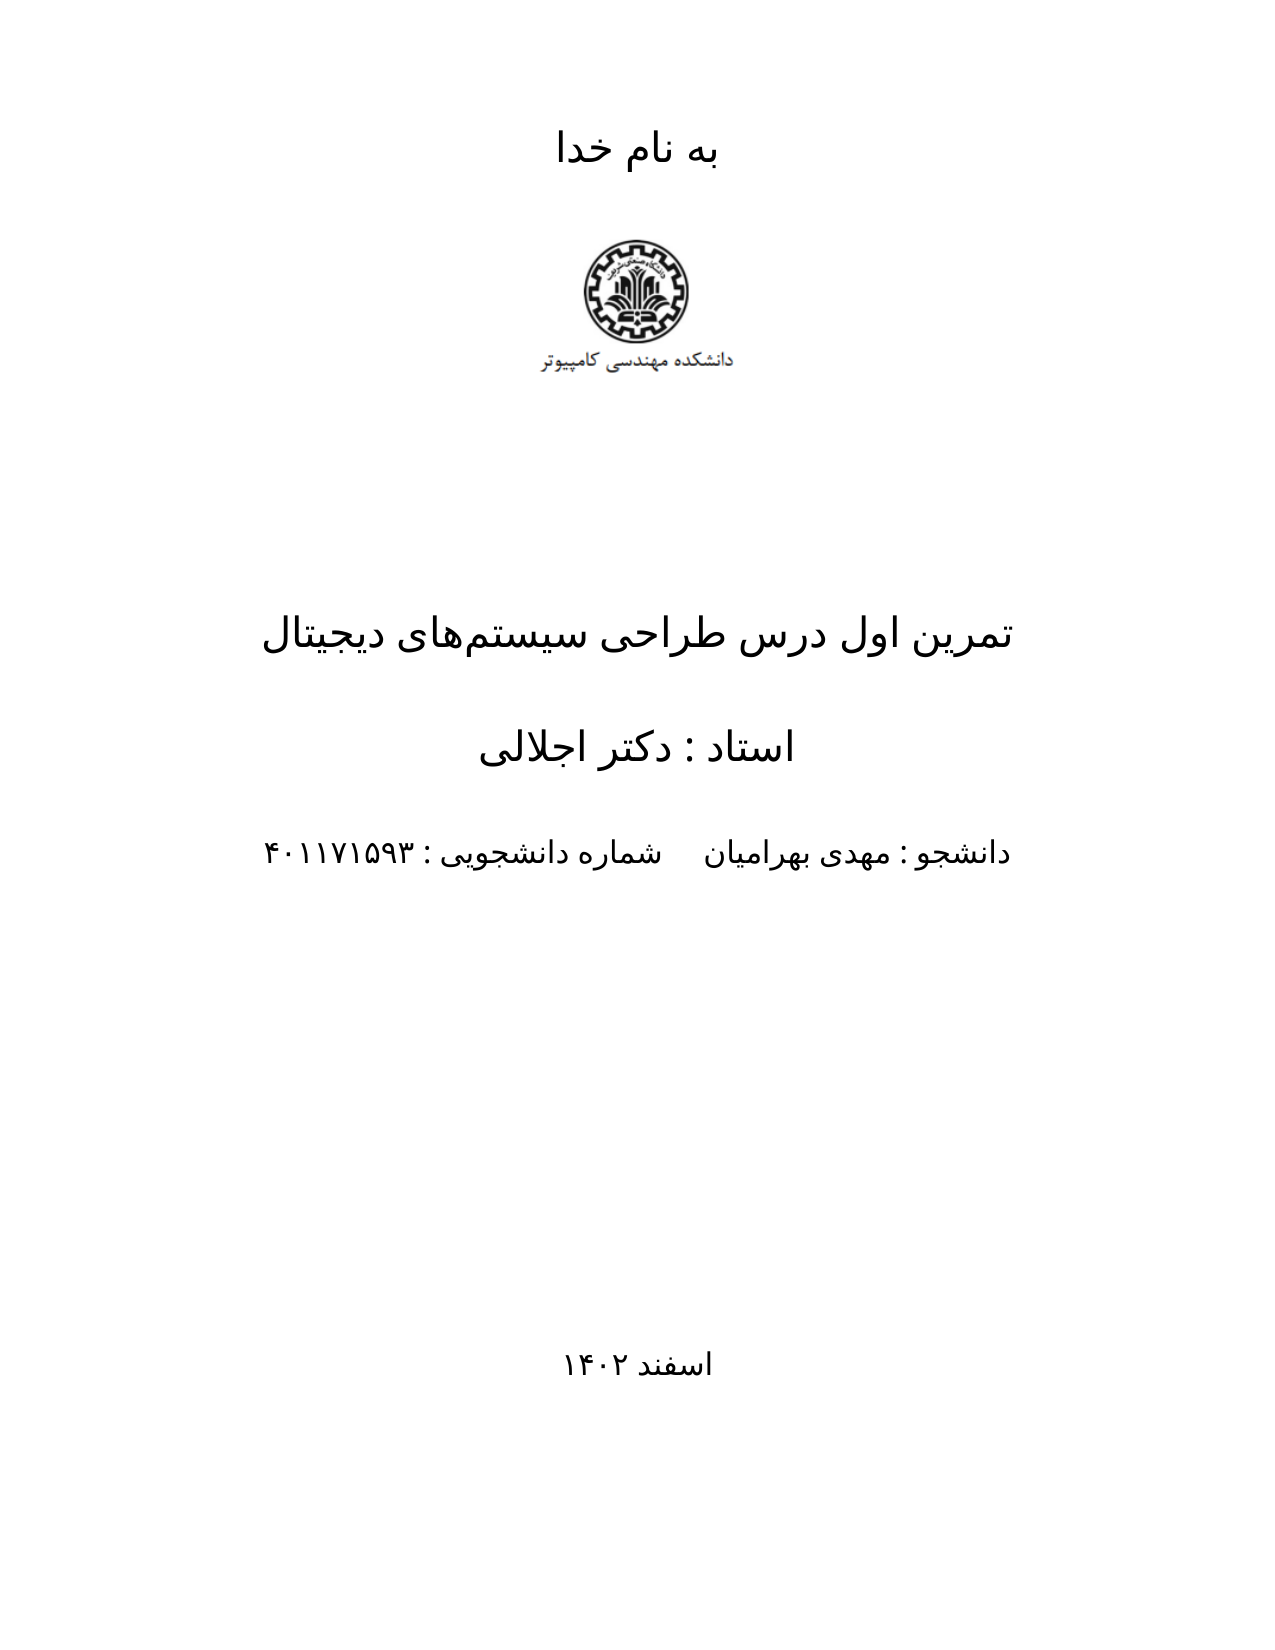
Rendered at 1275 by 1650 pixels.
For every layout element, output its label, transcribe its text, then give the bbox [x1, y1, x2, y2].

text تمرین اول درس طراحی سیستم‌های دیجیتال [118, 603, 1157, 660]
text استاد : دکتر اجلالی [118, 717, 1157, 774]
text به نام خدا [118, 118, 1157, 175]
text اسفند ۱۴۰۲ [118, 1342, 1157, 1384]
text دانشجو : مهدی بهرامیان شماره دانشجویی : ۴۰۱۱۷۱۵۹۳ [118, 830, 1157, 873]
picture [534, 234, 740, 374]
